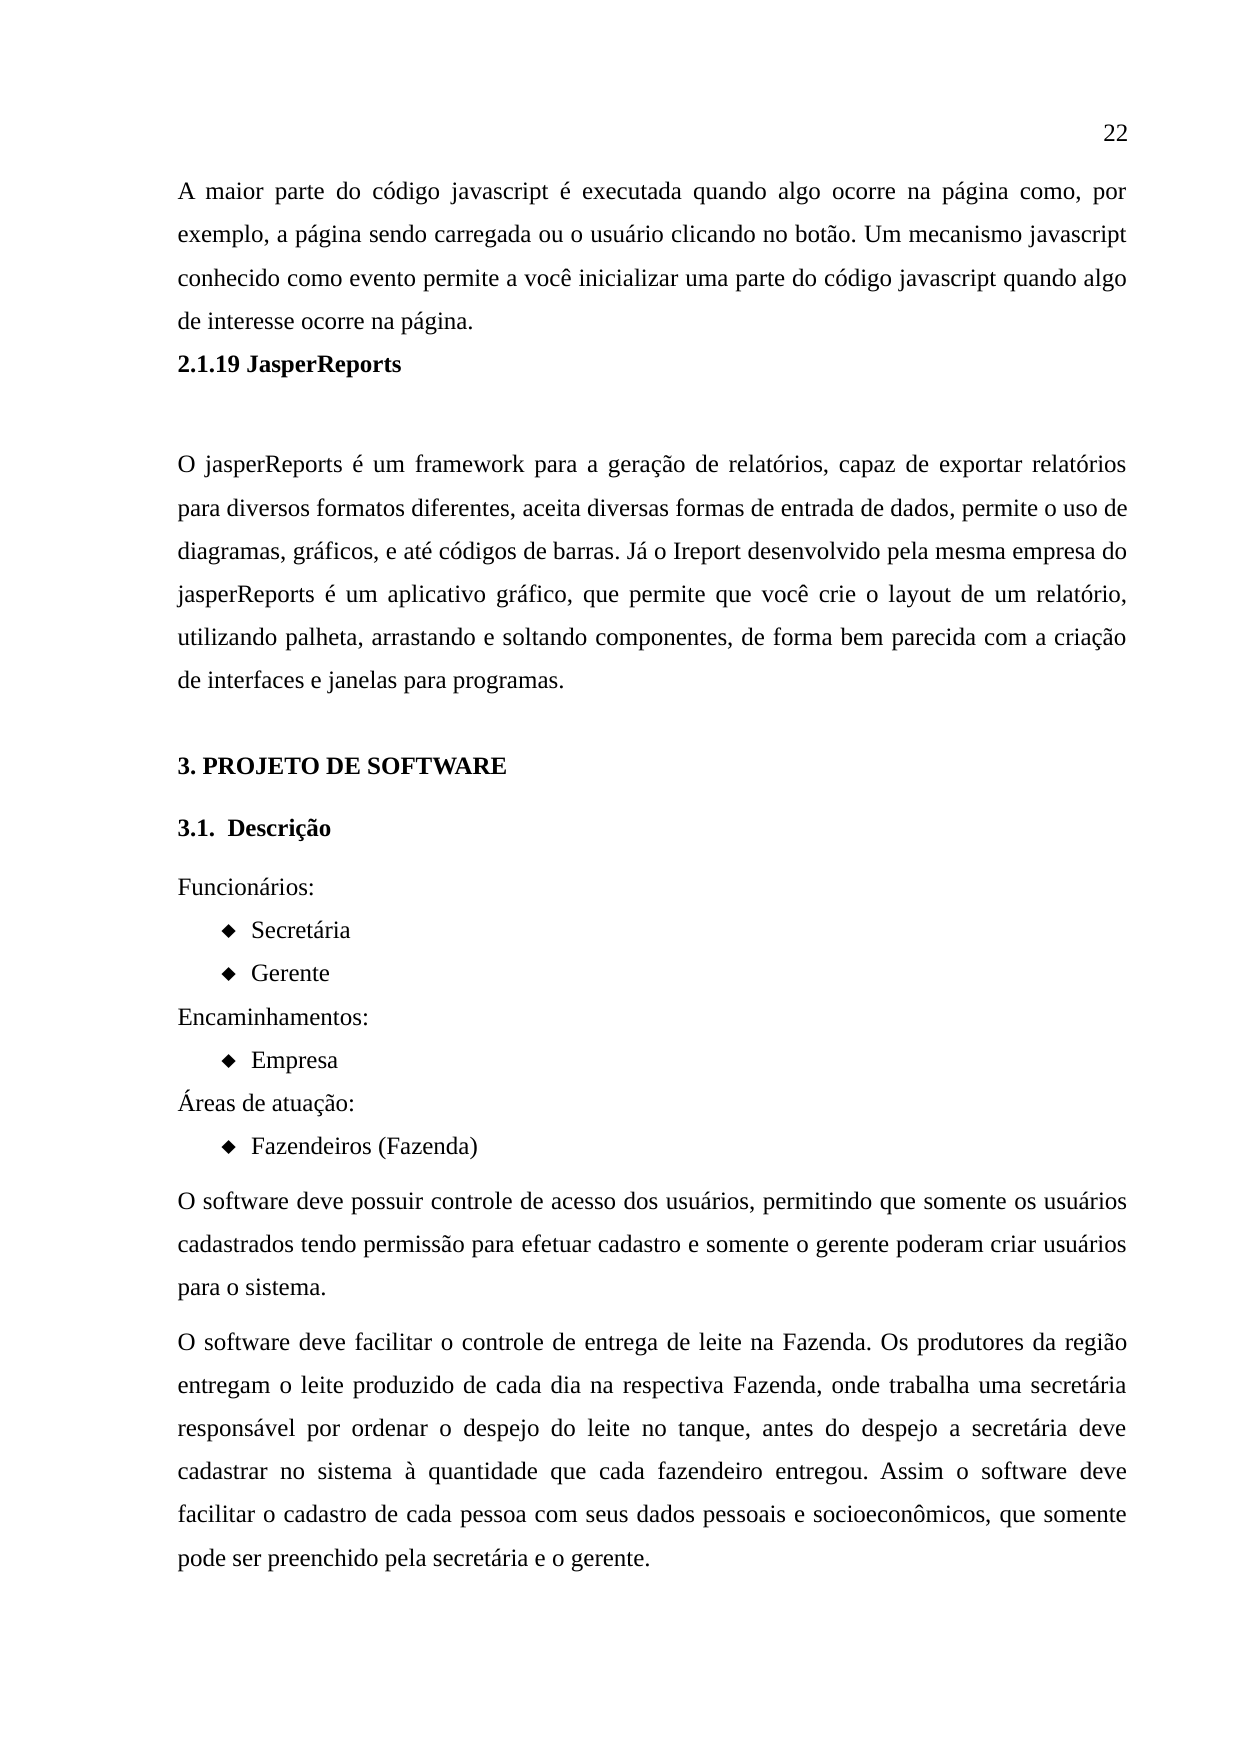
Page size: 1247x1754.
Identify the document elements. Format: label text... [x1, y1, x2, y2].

text 2.1.19 JasperReports [177, 349, 1128, 378]
list Secretária [221, 915, 1128, 944]
text O jasperReports é um framework para a geração de relatórios, capaz de exportar relatórios para diversos formatos diferentes, aceita diversas formas de entrada de dados, permite o uso de diagramas, gráficos, e até códigos de barras. Já o Ireport desenvolvido pela mesma empresa do jasperReports é um aplicativo gráfico, que permite que você crie o layout de um relatório, utilizando palheta, arrastando e soltando componentes, de forma bem parecida com a criação de interfaces e janelas para programas. [177, 449, 1128, 694]
text A maior parte do código javascript é executada quando algo ocorre na página como, por exemplo, a página sendo carregada ou o usuário clicando no botão. Um mecanismo javascript conhecido como evento permite a você inicializar uma parte do código javascript quando algo de interesse ocorre na página. [177, 176, 1128, 334]
list Fazendeiros (Fazenda) [221, 1131, 1128, 1160]
list Empresa [221, 1045, 1128, 1073]
text Funcionários: [177, 872, 1128, 901]
subtitle PROJETO dE sOFTWARE [177, 751, 1128, 780]
list Gerente [221, 958, 1128, 987]
subtitle descrição [177, 813, 1128, 842]
text O software deve facilitar o controle de entrega de leite na Fazenda. Os produtores da região entregam o leite produzido de cada dia na respectiva Fazenda, onde trabalha uma secretária responsável por ordenar o despejo do leite no tanque, antes do despejo a secretária deve cadastrar no sistema à quantidade que cada fazendeiro entregou. Assim o software deve facilitar o cadastro de cada pessoa com seus dados pessoais e socioeconômicos, que somente pode ser preenchido pela secretária e o gerente. [177, 1327, 1128, 1571]
text Áreas de atuação: [177, 1088, 1128, 1117]
text O software deve possuir controle de acesso dos usuários, permitindo que somente os usuários cadastrados tendo permissão para efetuar cadastro e somente o gerente poderam criar usuários para o sistema. [177, 1186, 1128, 1301]
text Encaminhamentos: [177, 1002, 1128, 1030]
